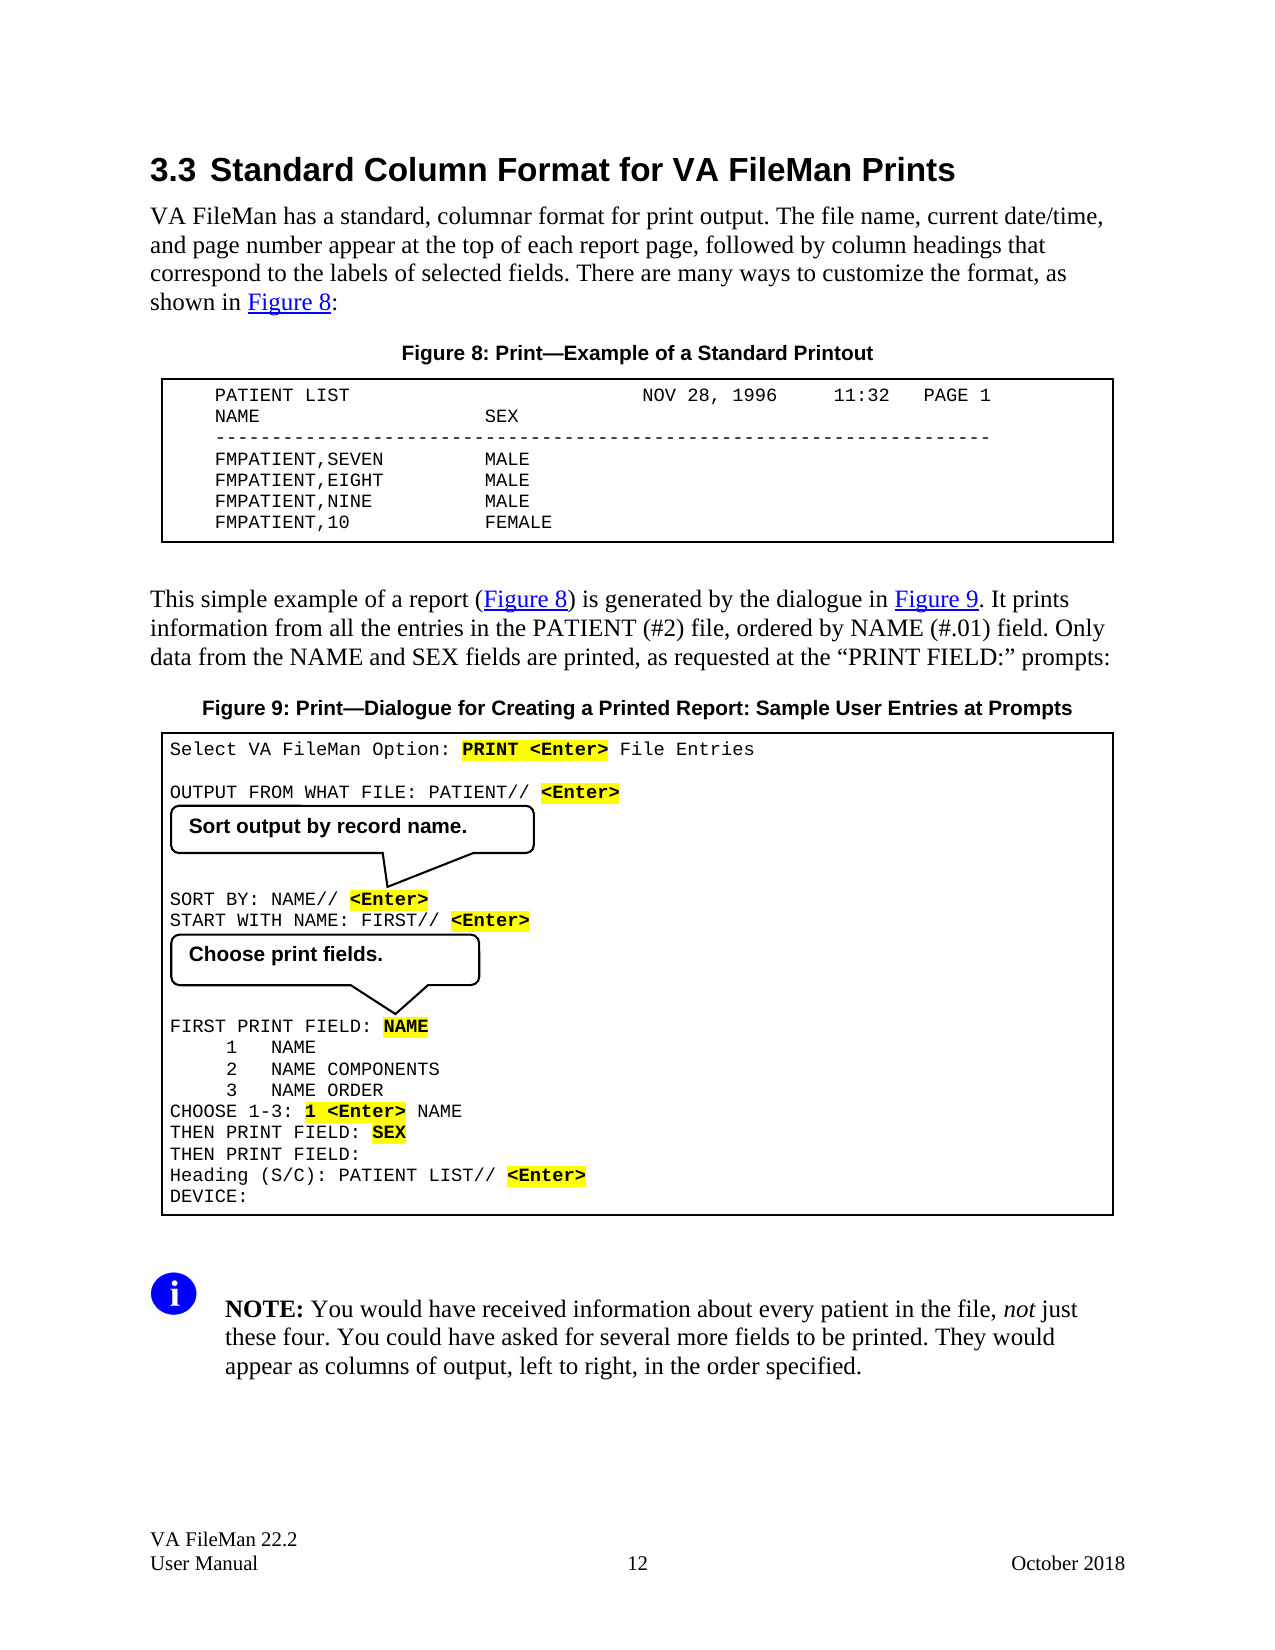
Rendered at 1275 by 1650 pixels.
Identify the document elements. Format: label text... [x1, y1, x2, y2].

text FMPATIENT,10 FEMALE [163, 505, 1112, 541]
text START WITH NAME: FIRST// <Enter> [163, 903, 1112, 932]
subtitle Standard Column Format for VA FileMan Prints [150, 150, 1125, 188]
picture [150, 1270, 197, 1317]
text PATIENT LIST NOV 28, 1996 11:32 PAGE 1 [163, 380, 1112, 399]
text Select VA FileMan Option: PRINT <Enter> File Entries [163, 734, 1112, 761]
text Sort output by record name. [188, 814, 517, 838]
text --------------------------------------------------------------------- [163, 420, 1112, 441]
text Figure 9: Print—Dialogue for Creating a Printed Report: Sample User Entries at Prompts [150, 695, 1125, 719]
text NOTE: You would have received information about every patient in the file, not just these four. You could have asked for several more fields to be printed. They would appear as columns of output, left to right, in the order specified. [150, 1270, 1125, 1380]
text OUTPUT FROM WHAT FILE: PATIENT// <Enter> [163, 774, 1112, 804]
text Heading (S/C): PATIENT LIST// <Enter> [163, 1157, 1112, 1178]
text FIRST PRINT FIELD: NAME [163, 1008, 1112, 1030]
text FMPATIENT,EIGHT MALE [163, 462, 1112, 484]
text THEN PRINT FIELD: [163, 1136, 1112, 1157]
text 1 NAME [163, 1030, 1112, 1051]
text 3 NAME ORDER [163, 1072, 1112, 1093]
text This simple example of a report (Figure 8) is generated by the dialogue in Figure 9. It prints information from all the entries in the PATIENT (#2) file, ordered by NAME (#.01) field. Only data from the NAME and SEX fields are printed, as requested at the “PRINT FIELD:” prompts: [150, 584, 1125, 670]
text THEN PRINT FIELD: SEX [163, 1115, 1112, 1136]
text Choose print fields. [189, 942, 462, 966]
text FMPATIENT,NINE MALE [163, 484, 1112, 505]
text Figure 8: Print—Example of a Standard Printout [150, 341, 1125, 365]
text FMPATIENT,SEVEN MALE [163, 441, 1112, 462]
text SORT BY: NAME// <Enter> [163, 882, 1112, 903]
text NAME SEX [163, 399, 1112, 420]
text DEVICE: [163, 1178, 1112, 1214]
text CHOOSE 1-3: 1 <Enter> NAME [163, 1093, 1112, 1115]
text VA FileMan has a standard, columnar format for print output. The file name, current date/time, and page number appear at the top of each report page, followed by column headings that correspond to the labels of selected fields. There are many ways to customize the format, as shown in Figure 8: [150, 201, 1125, 316]
text 2 NAME COMPONENTS [163, 1051, 1112, 1072]
